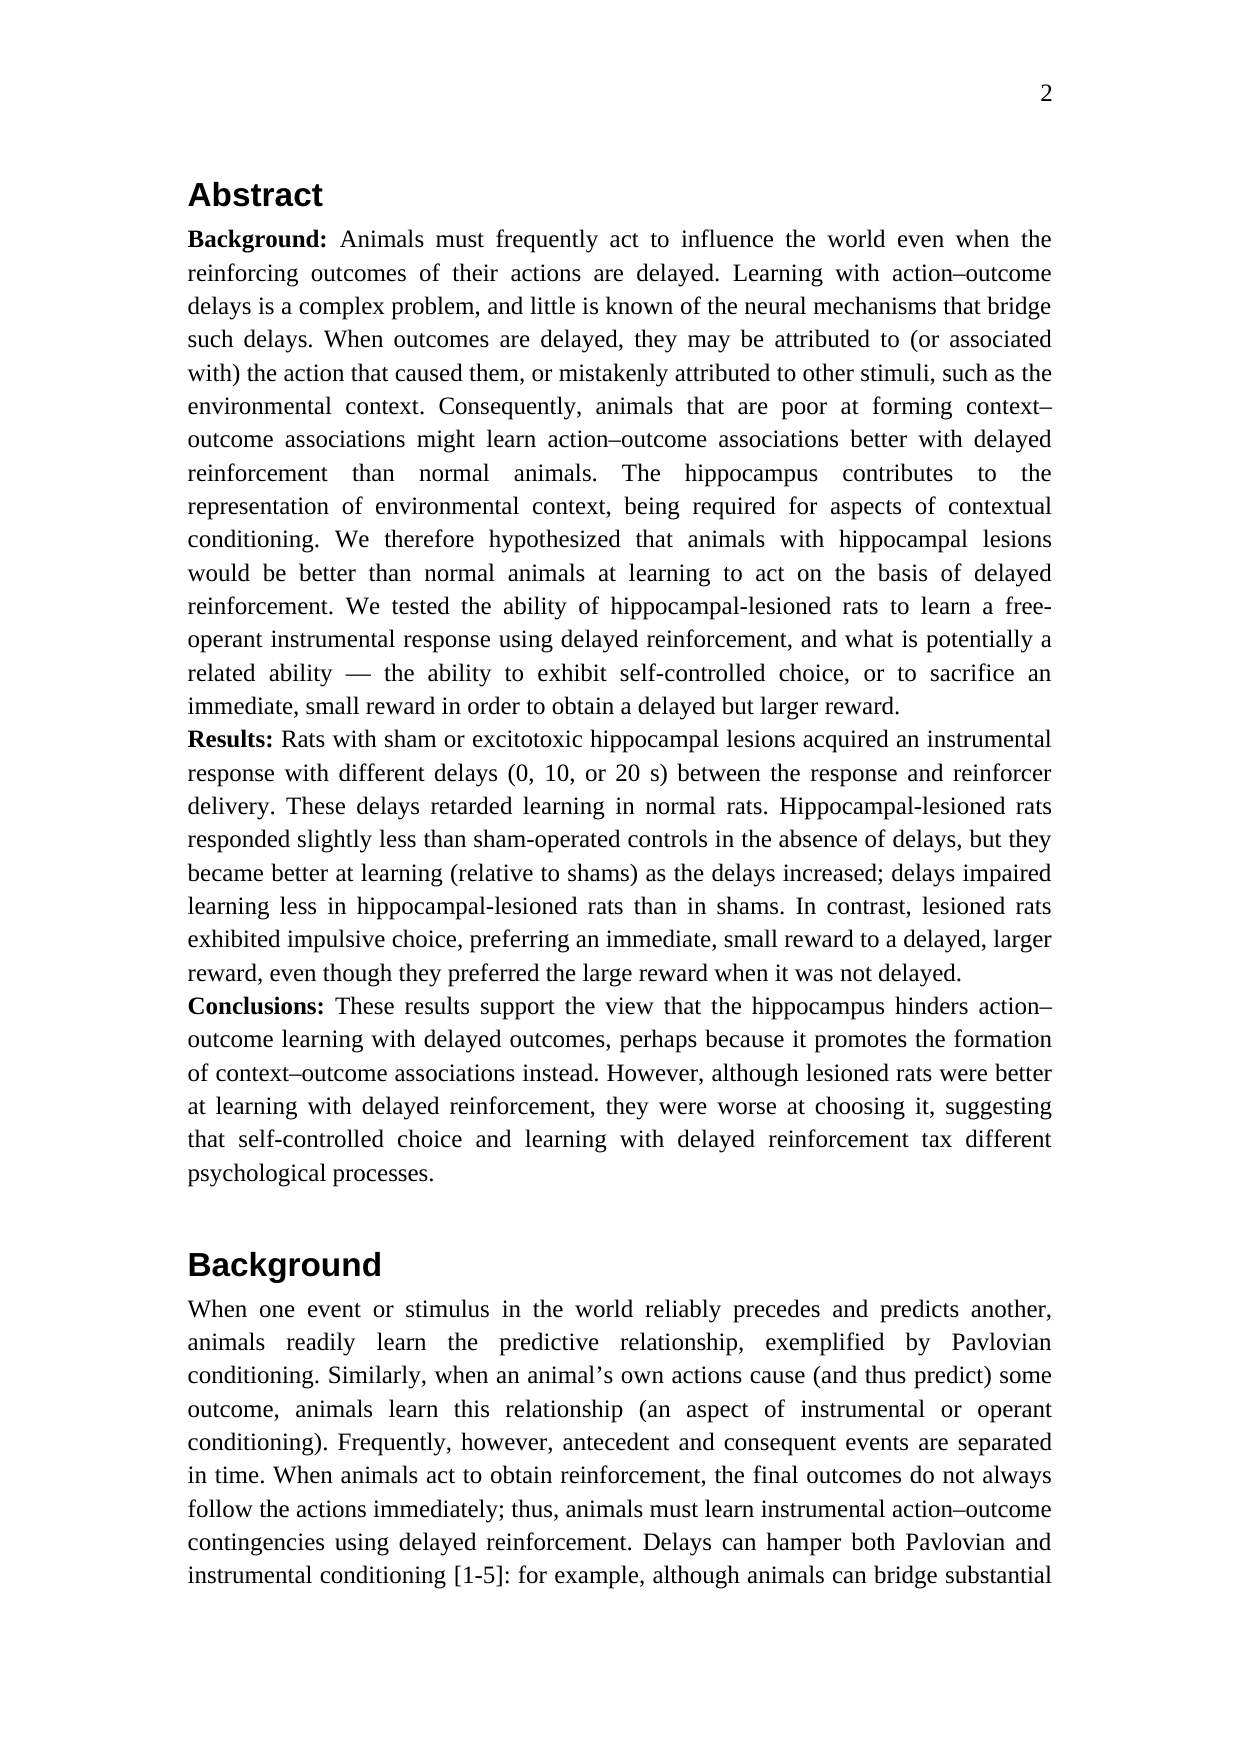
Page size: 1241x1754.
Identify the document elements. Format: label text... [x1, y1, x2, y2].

text When one event or stimulus in the world reliably precedes and predicts another, animals readily learn the predictive relationship, exemplified by Pavlovian conditioning. Similarly, when an animal’s own actions cause (and thus predict) some outcome, animals learn this relationship (an aspect of instrumental or operant conditioning). Frequently, however, antecedent and consequent events are separated in time. When animals act to obtain reinforcement, the final outcomes do not always follow the actions immediately; thus, animals must learn instrumental action–outcome contingencies using delayed reinforcement. Delays can hamper both Pavlovian and instrumental conditioning [1-5]: for example, although animals can bridge substantial [187, 1289, 1053, 1589]
text Conclusions: These results support the view that the hippocampus hinders action–outcome learning with delayed outcomes, perhaps because it promotes the formation of context–outcome associations instead. However, although lesioned rats were better at learning with delayed reinforcement, they were worse at choosing it, suggesting that self-controlled choice and learning with delayed reinforcement tax different psychological processes. [187, 986, 1053, 1186]
text Results: Rats with sham or excitotoxic hippocampal lesions acquired an instrumental response with different delays (0, 10, or 20 s) between the response and reinforcer delivery. These delays retarded learning in normal rats. Hippocampal-lesioned rats responded slightly less than sham-operated controls in the absence of delays, but they became better at learning (relative to shams) as the delays increased; delays impaired learning less in hippocampal-lesioned rats than in shams. In contrast, lesioned rats exhibited impulsive choice, preferring an immediate, small reward to a delayed, larger reward, even though they preferred the large reward when it was not delayed. [187, 720, 1053, 986]
subtitle Abstract [187, 175, 1053, 213]
text Background: Animals must frequently act to influence the world even when the reinforcing outcomes of their actions are delayed. Learning with action–outcome delays is a complex problem, and little is known of the neural mechanisms that bridge such delays. When outcomes are delayed, they may be attributed to (or associated with) the action that caused them, or mistakenly attributed to other stimuli, such as the environmental context. Consequently, animals that are poor at forming context–outcome associations might learn action–outcome associations better with delayed reinforcement than normal animals. The hippocampus contributes to the representation of environmental context, being required for aspects of contextual conditioning. We therefore hypothesized that animals with hippocampal lesions would be better than normal animals at learning to act on the basis of delayed reinforcement. We tested the ability of hippocampal-lesioned rats to learn a free-operant instrumental response using delayed reinforcement, and what is potentially a related ability — the ability to exhibit self-controlled choice, or to sacrifice an immediate, small reward in order to obtain a delayed but larger reward. [187, 220, 1053, 720]
subtitle Background [187, 1245, 1053, 1283]
